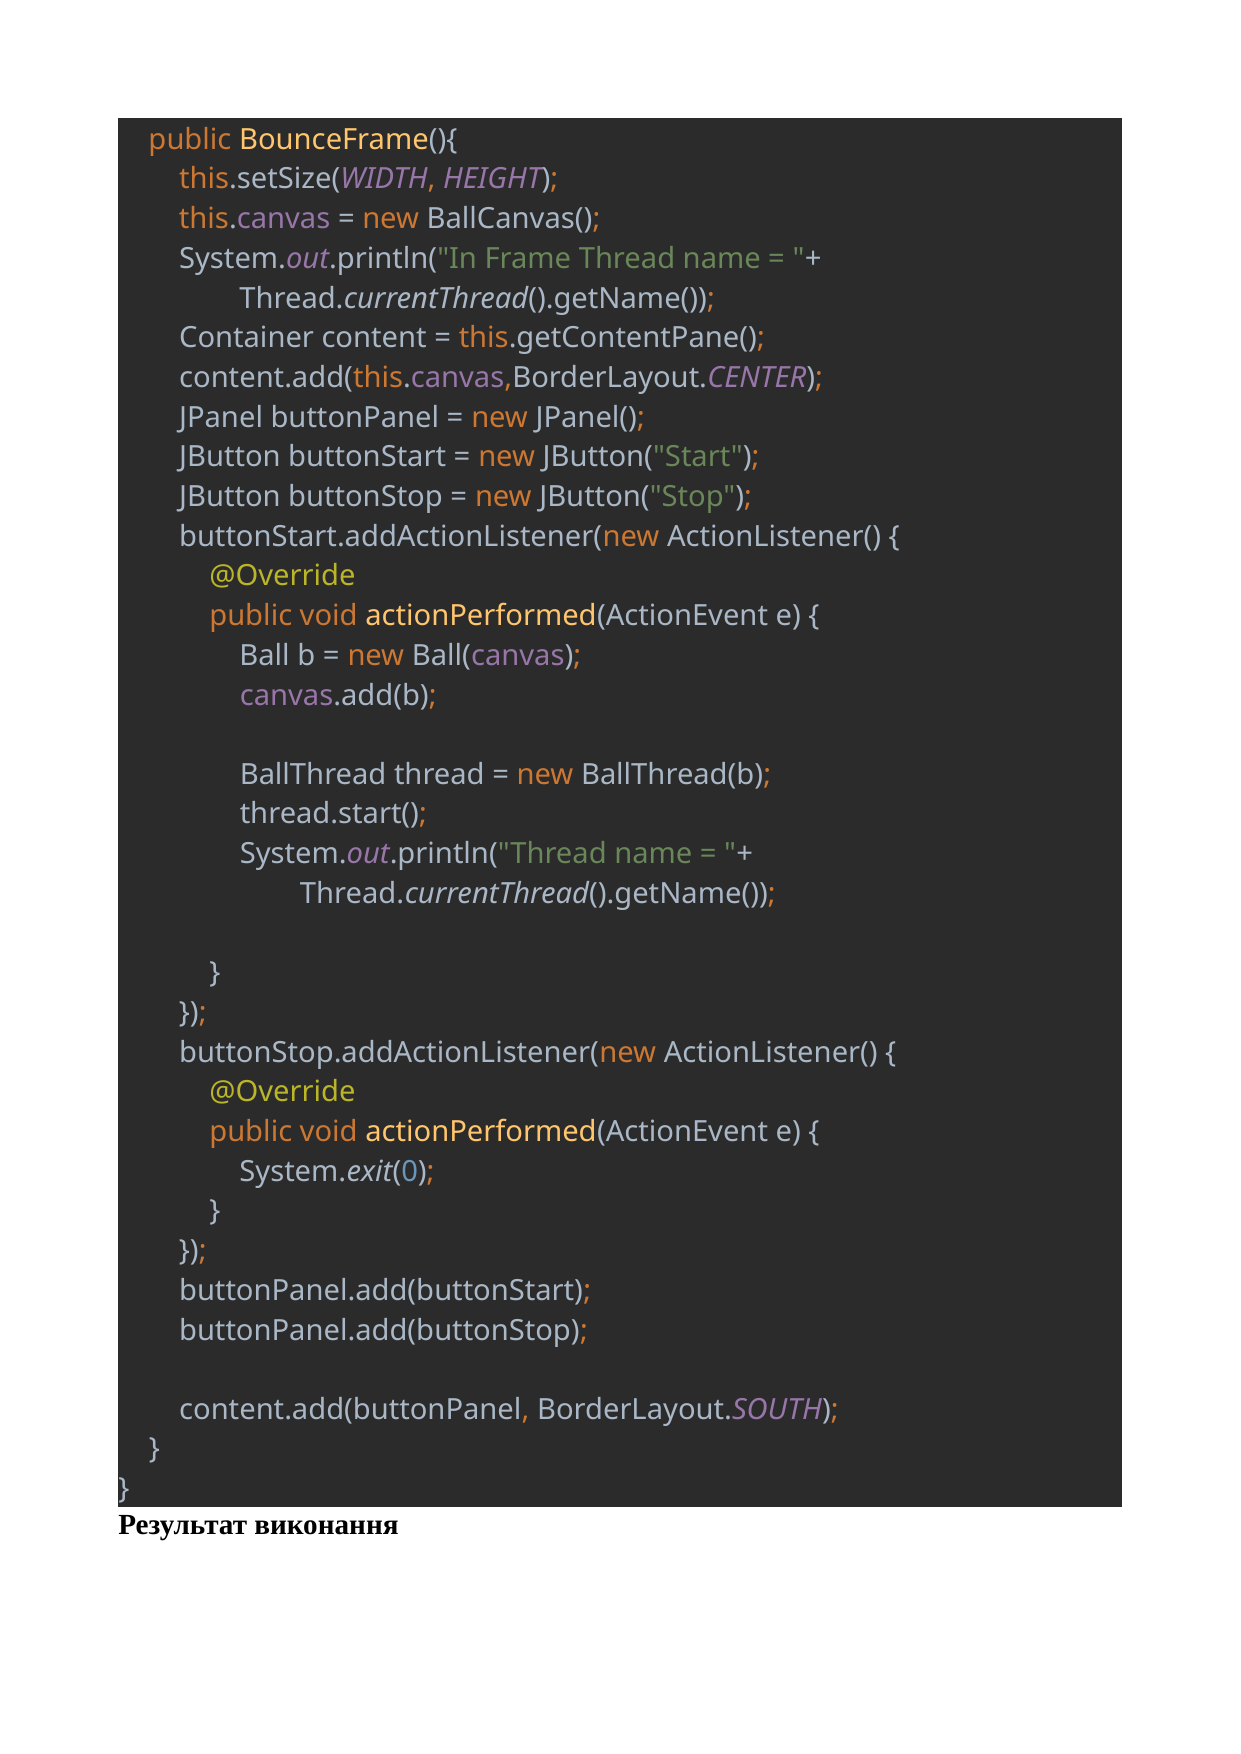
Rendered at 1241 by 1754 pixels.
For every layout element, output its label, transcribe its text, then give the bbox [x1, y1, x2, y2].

text Результат виконання [118, 1507, 1122, 1541]
text public BounceFrame(){ this.setSize(WIDTH, HEIGHT); this.canvas = new BallCanvas(); System.out.println("In Frame Thread name = "+ Thread.currentThread().getName()); Container content = this.getContentPane(); content.add(this.canvas,BorderLayout.CENTER); JPanel buttonPanel = new JPanel(); JButton buttonStart = new JButton("Start"); JButton buttonStop = new JButton("Stop"); buttonStart.addActionListener(new ActionListener() { @Override public void actionPerformed(ActionEvent e) { Ball b = new Ball(canvas); canvas.add(b); BallThread thread = new BallThread(b); thread.start(); System.out.println("Thread name = "+ Thread.currentThread().getName()); } }); buttonStop.addActionListener(new ActionListener() { @Override public void actionPerformed(ActionEvent e) { System.exit(0); } }); buttonPanel.add(buttonStart); buttonPanel.add(buttonStop); content.add(buttonPanel, BorderLayout.SOUTH); } } [118, 118, 1122, 1507]
